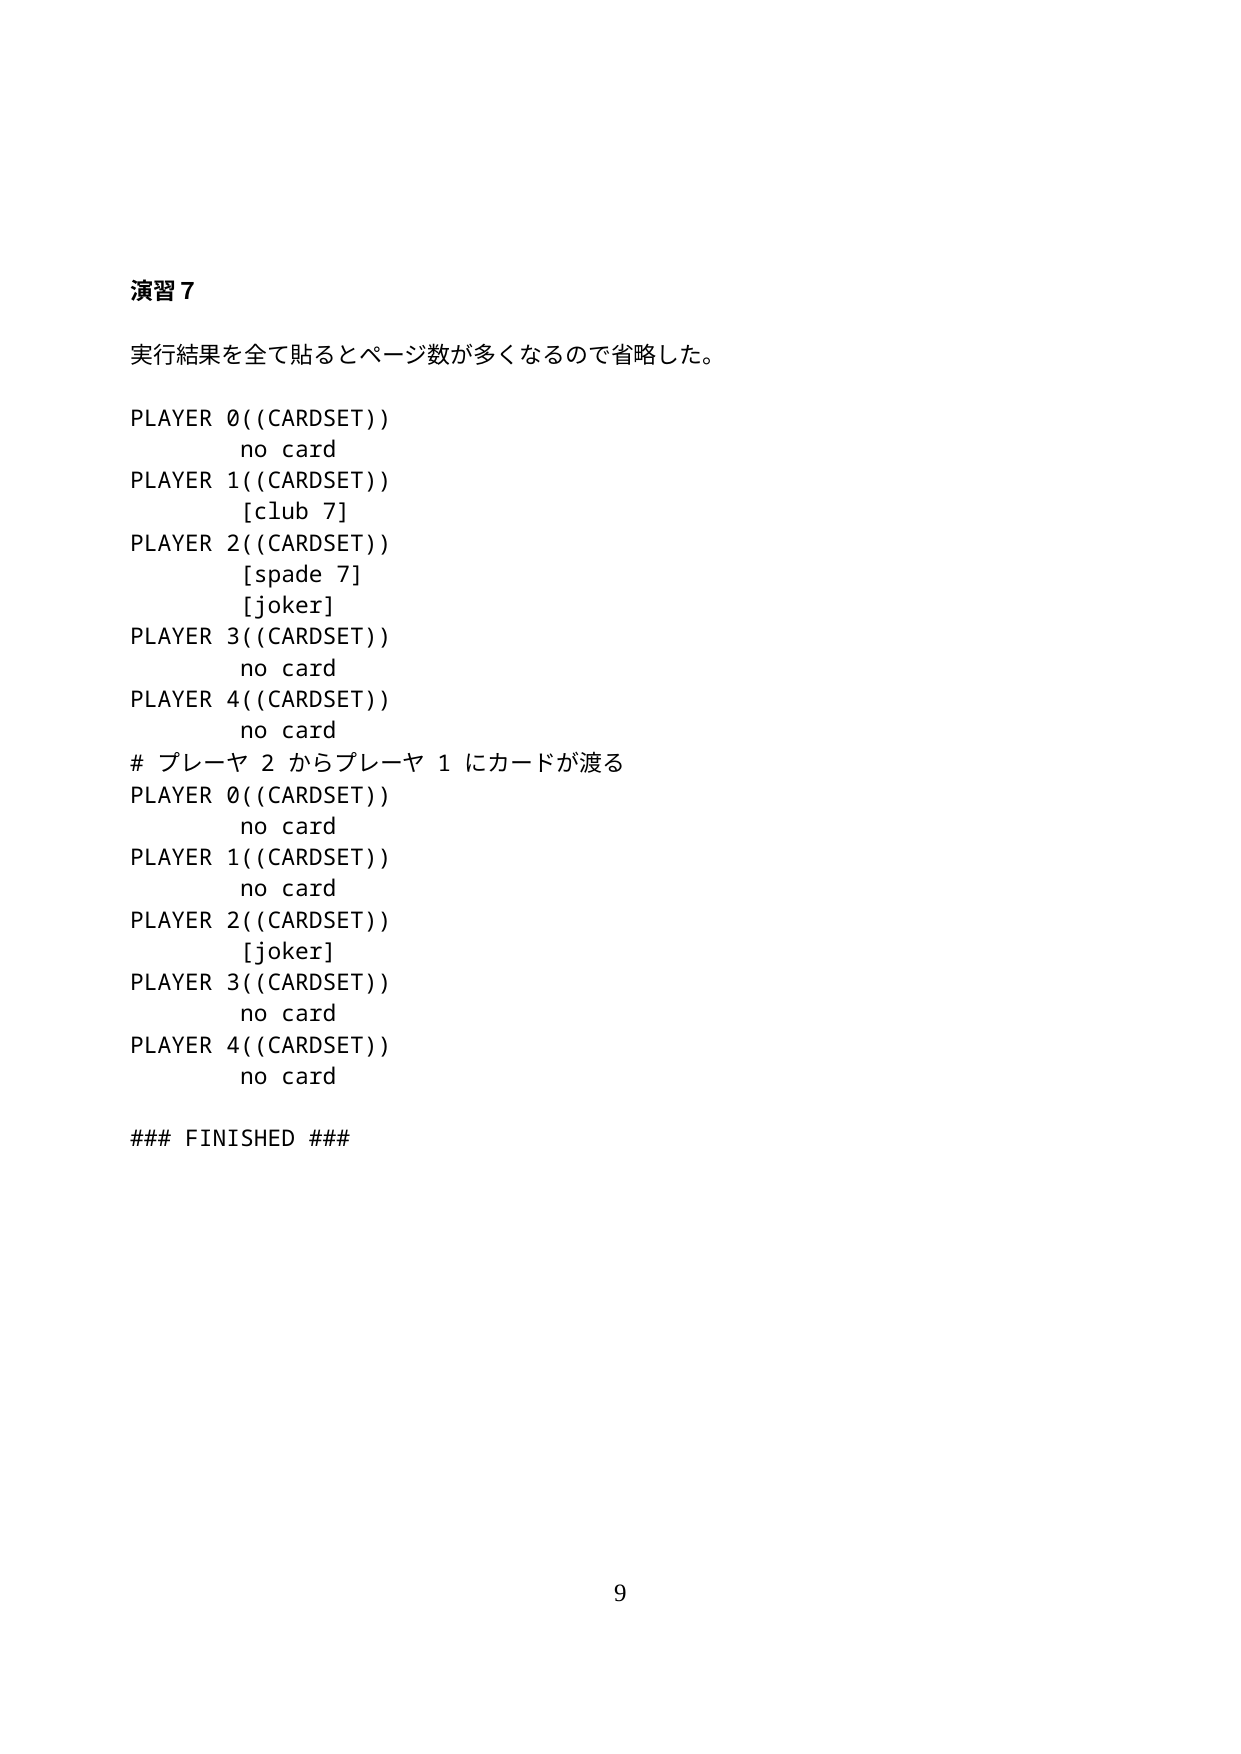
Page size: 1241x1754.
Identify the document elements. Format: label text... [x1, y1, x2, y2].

text # プレーヤ 2 からプレーヤ 1 にカードが渡る [130, 745, 1110, 779]
text [spade 7] [130, 558, 1110, 589]
text [club 7] [130, 495, 1110, 527]
text PLAYER 1((CARDSET)) [130, 841, 1110, 872]
text PLAYER 3((CARDSET)) [130, 966, 1110, 997]
text no card [130, 714, 1110, 745]
text PLAYER 1((CARDSET)) [130, 464, 1110, 495]
text PLAYER 4((CARDSET)) [130, 683, 1110, 714]
text PLAYER 0((CARDSET)) [130, 402, 1110, 433]
text no card [130, 997, 1110, 1029]
text no card [130, 872, 1110, 904]
text PLAYER 3((CARDSET)) [130, 620, 1110, 652]
text [joker] [130, 935, 1110, 966]
text PLAYER 2((CARDSET)) [130, 527, 1110, 558]
text [joker] [130, 589, 1110, 620]
text 実行結果を全て貼るとページ数が多くなるので省略した。 [130, 337, 1110, 370]
text PLAYER 0((CARDSET)) [130, 779, 1110, 810]
text PLAYER 4((CARDSET)) [130, 1029, 1110, 1060]
text 演習７ [130, 273, 1110, 306]
text no card [130, 433, 1110, 464]
text no card [130, 1060, 1110, 1091]
text no card [130, 810, 1110, 841]
text PLAYER 2((CARDSET)) [130, 904, 1110, 935]
text ### FINISHED ### [130, 1122, 1110, 1154]
text no card [130, 652, 1110, 683]
